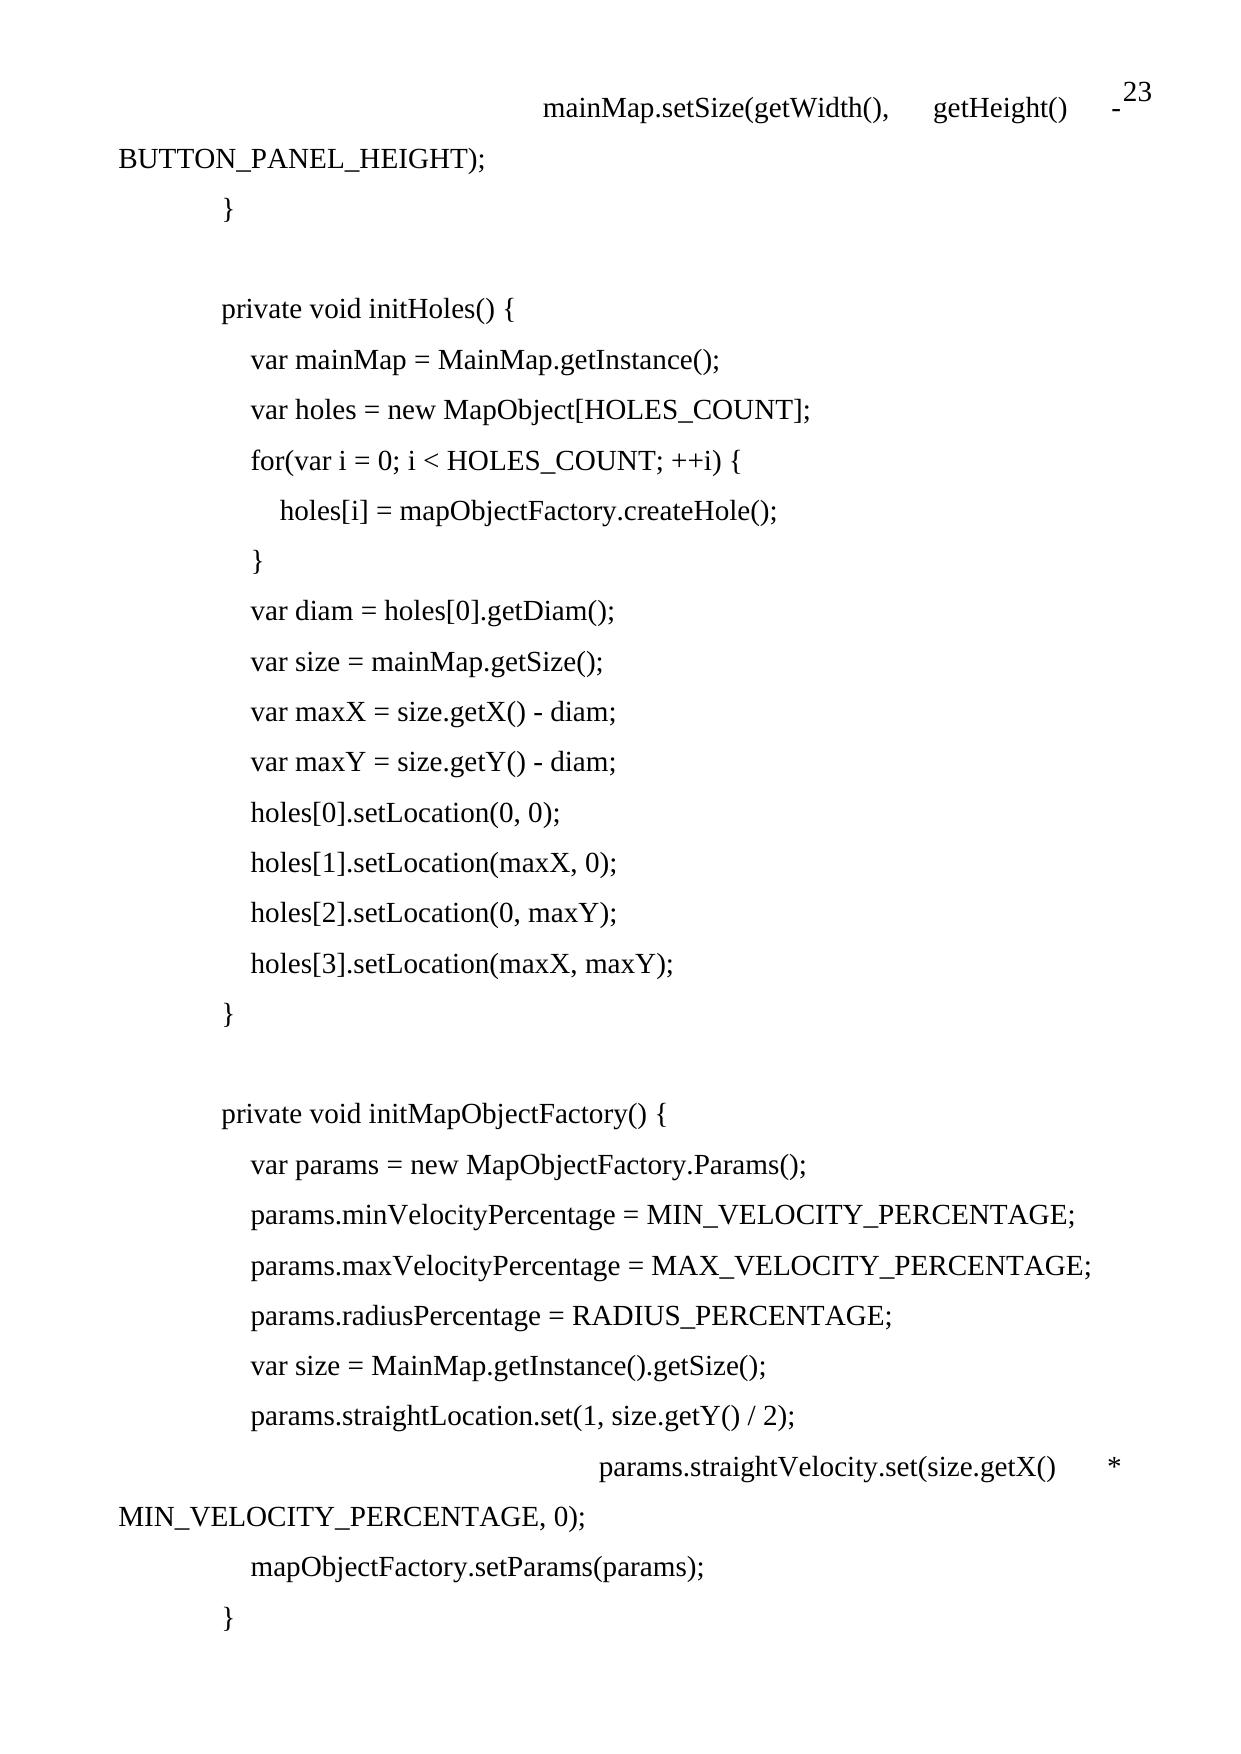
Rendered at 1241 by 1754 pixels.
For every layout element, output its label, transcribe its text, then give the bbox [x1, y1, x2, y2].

text var mainMap = MainMap.getInstance(); [118, 342, 1122, 376]
text var maxX = size.getX() - diam; [118, 694, 1122, 728]
text var holes = new MapObject[HOLES_COUNT]; [118, 392, 1122, 426]
text params.maxVelocityPercentage = MAX_VELOCITY_PERCENTAGE; [118, 1248, 1122, 1281]
text } [118, 543, 1122, 577]
text var size = MainMap.getInstance().getSize(); [118, 1348, 1122, 1382]
text var diam = holes[0].getDiam(); [118, 593, 1122, 627]
text private void initHoles() { [118, 292, 1122, 325]
text var params = new MapObjectFactory.Params(); [118, 1147, 1122, 1181]
text private void initMapObjectFactory() { [118, 1097, 1122, 1130]
text params.straightVelocity.set(size.getX() * MIN_VELOCITY_PERCENTAGE, 0); [118, 1449, 1122, 1533]
text holes[i] = mapObjectFactory.createHole(); [118, 493, 1122, 526]
text for(var i = 0; i < HOLES_COUNT; ++i) { [118, 443, 1122, 476]
text mainMap.setSize(getWidth(), getHeight() - BUTTON_PANEL_HEIGHT); [118, 90, 1122, 174]
text var maxY = size.getY() - diam; [118, 744, 1122, 778]
text holes[2].setLocation(0, maxY); [118, 895, 1122, 929]
text holes[1].setLocation(maxX, 0); [118, 845, 1122, 879]
text } [118, 191, 1122, 224]
text } [118, 996, 1122, 1029]
text holes[3].setLocation(maxX, maxY); [118, 946, 1122, 979]
text params.straightLocation.set(1, size.getY() / 2); [118, 1398, 1122, 1432]
text mapObjectFactory.setParams(params); [118, 1549, 1122, 1583]
text params.minVelocityPercentage = MIN_VELOCITY_PERCENTAGE; [118, 1197, 1122, 1231]
text var size = mainMap.getSize(); [118, 644, 1122, 677]
text holes[0].setLocation(0, 0); [118, 795, 1122, 828]
text } [118, 1600, 1122, 1633]
text params.radiusPercentage = RADIUS_PERCENTAGE; [118, 1298, 1122, 1331]
